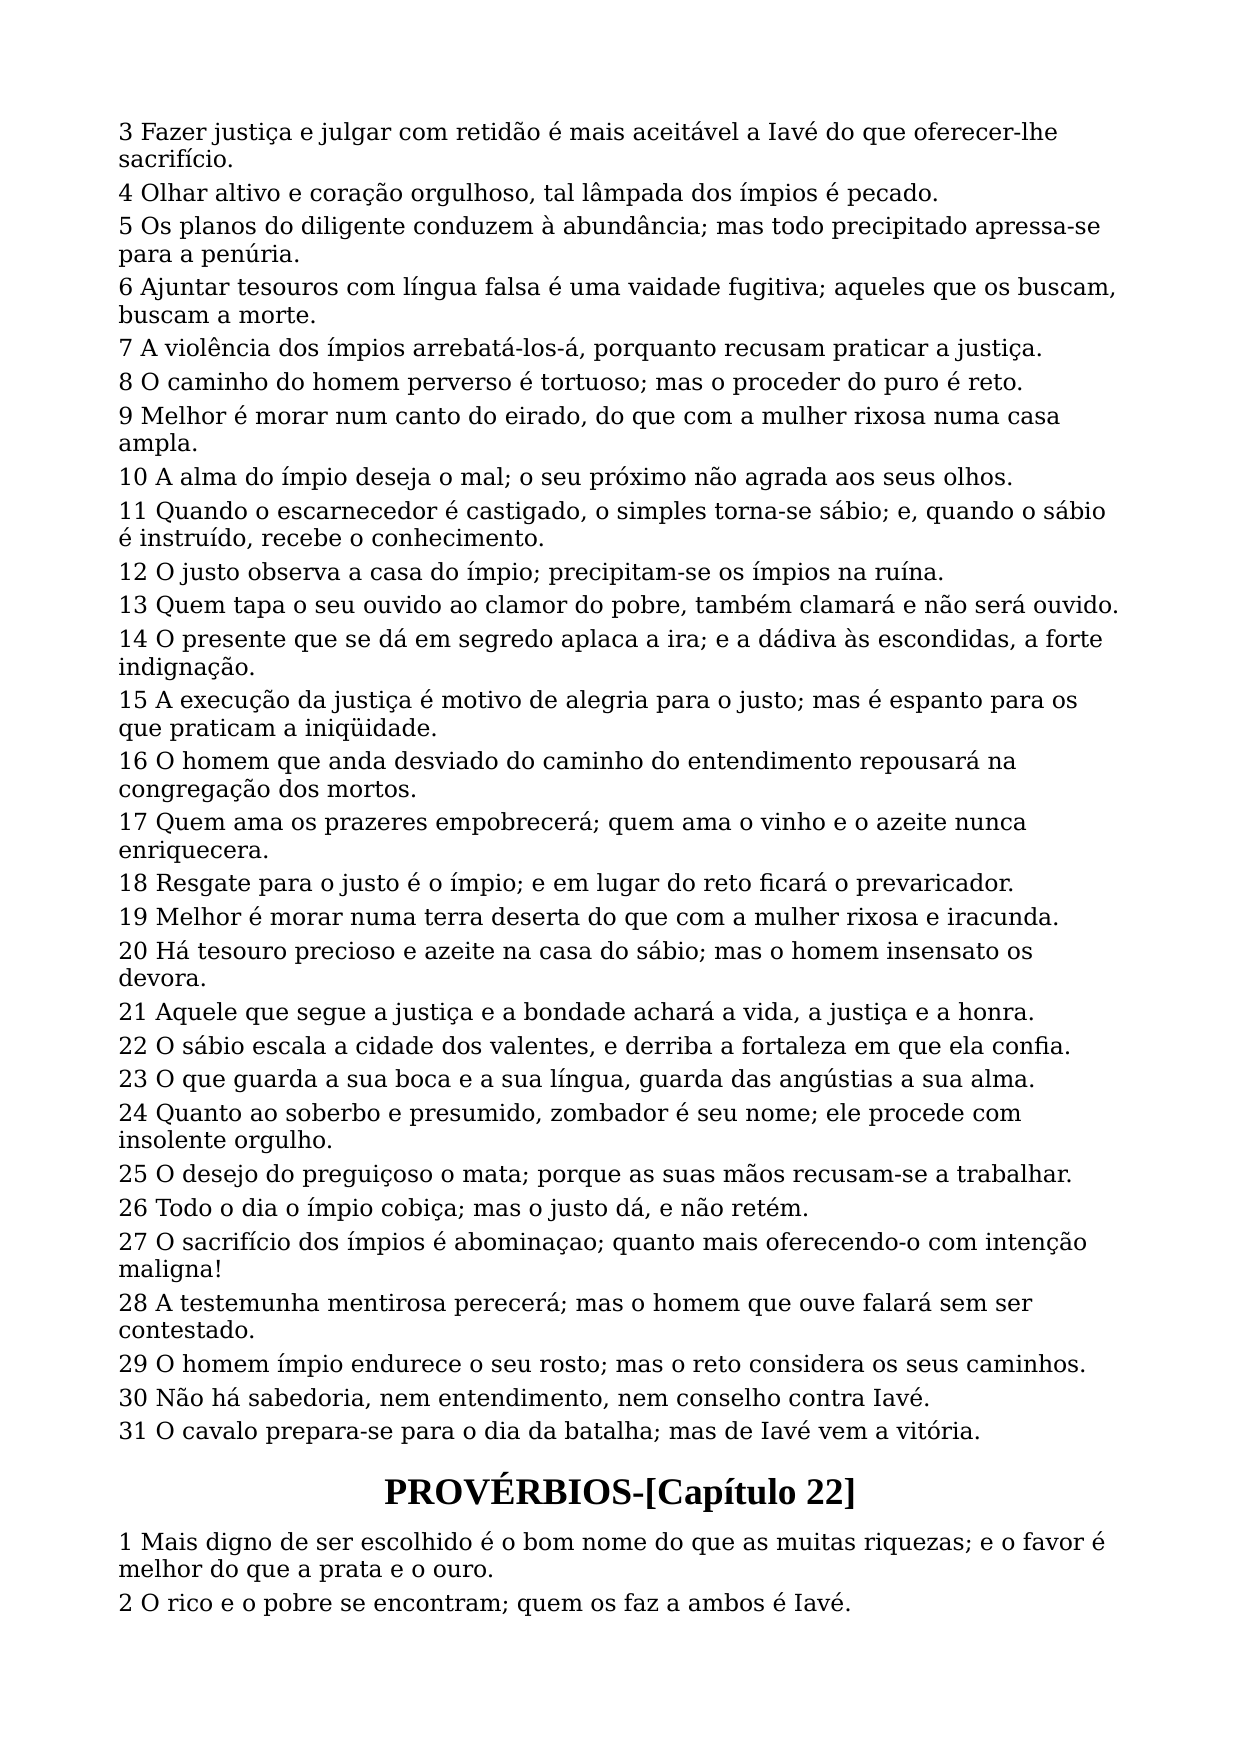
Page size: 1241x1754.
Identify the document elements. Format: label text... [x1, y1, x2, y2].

text 7 A violência dos ímpios arrebatá-los-á, porquanto recusam praticar a justiça. [118, 335, 1122, 362]
text 29 O homem ímpio endurece o seu rosto; mas o reto considera os seus caminhos. [118, 1350, 1122, 1378]
text 23 O que guarda a sua boca e a sua língua, guarda das angústias a sua alma. [118, 1066, 1122, 1093]
text 26 Todo o dia o ímpio cobiça; mas o justo dá, e não retém. [118, 1194, 1122, 1222]
text 21 Aquele que segue a justiça e a bondade achará a vida, a justiça e a honra. [118, 998, 1122, 1026]
text 20 Há tesouro precioso e azeite na casa do sábio; mas o homem insensato os devora. [118, 937, 1122, 992]
text 8 O caminho do homem perverso é tortuoso; mas o proceder do puro é reto. [118, 369, 1122, 396]
text 18 Resgate para o justo é o ímpio; e em lugar do reto ficará o prevaricador. [118, 870, 1122, 897]
text 3 Fazer justiça e julgar com retidão é mais aceitável a Iavé do que oferecer-lhe sacrifício. [118, 118, 1122, 173]
text 30 Não há sabedoria, nem entendimento, nem conselho contra Iavé. [118, 1384, 1122, 1411]
text 19 Melhor é morar numa terra deserta do que com a mulher rixosa e iracunda. [118, 904, 1122, 931]
text 24 Quanto ao soberbo e presumido, zombador é seu nome; ele procede com insolente orgulho. [118, 1100, 1122, 1154]
text 10 A alma do ímpio deseja o mal; o seu próximo não agrada aos seus olhos. [118, 463, 1122, 491]
text 14 O presente que se dá em segredo aplaca a ira; e a dádiva às escondidas, a forte indignação. [118, 626, 1122, 680]
text 22 O sábio escala a cidade dos valentes, e derriba a fortaleza em que ela confia. [118, 1032, 1122, 1059]
text 6 Ajuntar tesouros com língua falsa é uma vaidade fugitiva; aqueles que os buscam, buscam a morte. [118, 274, 1122, 328]
text 12 O justo observa a casa do ímpio; precipitam-se os ímpios na ruína. [118, 558, 1122, 586]
text 17 Quem ama os prazeres empobrecerá; quem ama o vinho e o azeite nunca enriquecera. [118, 809, 1122, 863]
text 16 O homem que anda desviado do caminho do entendimento repousará na congregação dos mortos. [118, 748, 1122, 802]
text 2 O rico e o pobre se encontram; quem os faz a ambos é Iavé. [118, 1589, 1122, 1616]
text 5 Os planos do diligente conduzem à abundância; mas todo precipitado apressa-se para a penúria. [118, 213, 1122, 267]
text 28 A testemunha mentirosa perecerá; mas o homem que ouve falará sem ser contestado. [118, 1289, 1122, 1344]
text 15 A execução da justiça é motivo de alegria para o justo; mas é espanto para os que praticam a iniqüidade. [118, 687, 1122, 741]
text 4 Olhar altivo e coração orgulhoso, tal lâmpada dos ímpios é pecado. [118, 179, 1122, 206]
text 9 Melhor é morar num canto do eirado, do que com a mulher rixosa numa casa ampla. [118, 402, 1122, 457]
subtitle PROVÉRBIOS-[Capítulo 22] [118, 1469, 1122, 1512]
text 25 O desejo do preguiçoso o mata; porque as suas mãos recusam-se a trabalhar. [118, 1161, 1122, 1188]
text 31 O cavalo prepara-se para o dia da batalha; mas de Iavé vem a vitória. [118, 1418, 1122, 1445]
text 11 Quando o escarnecedor é castigado, o simples torna-se sábio; e, quando o sábio é instruído, recebe o conhecimento. [118, 497, 1122, 552]
text 1 Mais digno de ser escolhido é o bom nome do que as muitas riquezas; e o favor é melhor do que a prata e o ouro. [118, 1528, 1122, 1583]
text 27 O sacrifício dos ímpios é abominaçao; quanto mais oferecendo-o com intenção maligna! [118, 1228, 1122, 1283]
text 13 Quem tapa o seu ouvido ao clamor do pobre, também clamará e não será ouvido. [118, 592, 1122, 619]
